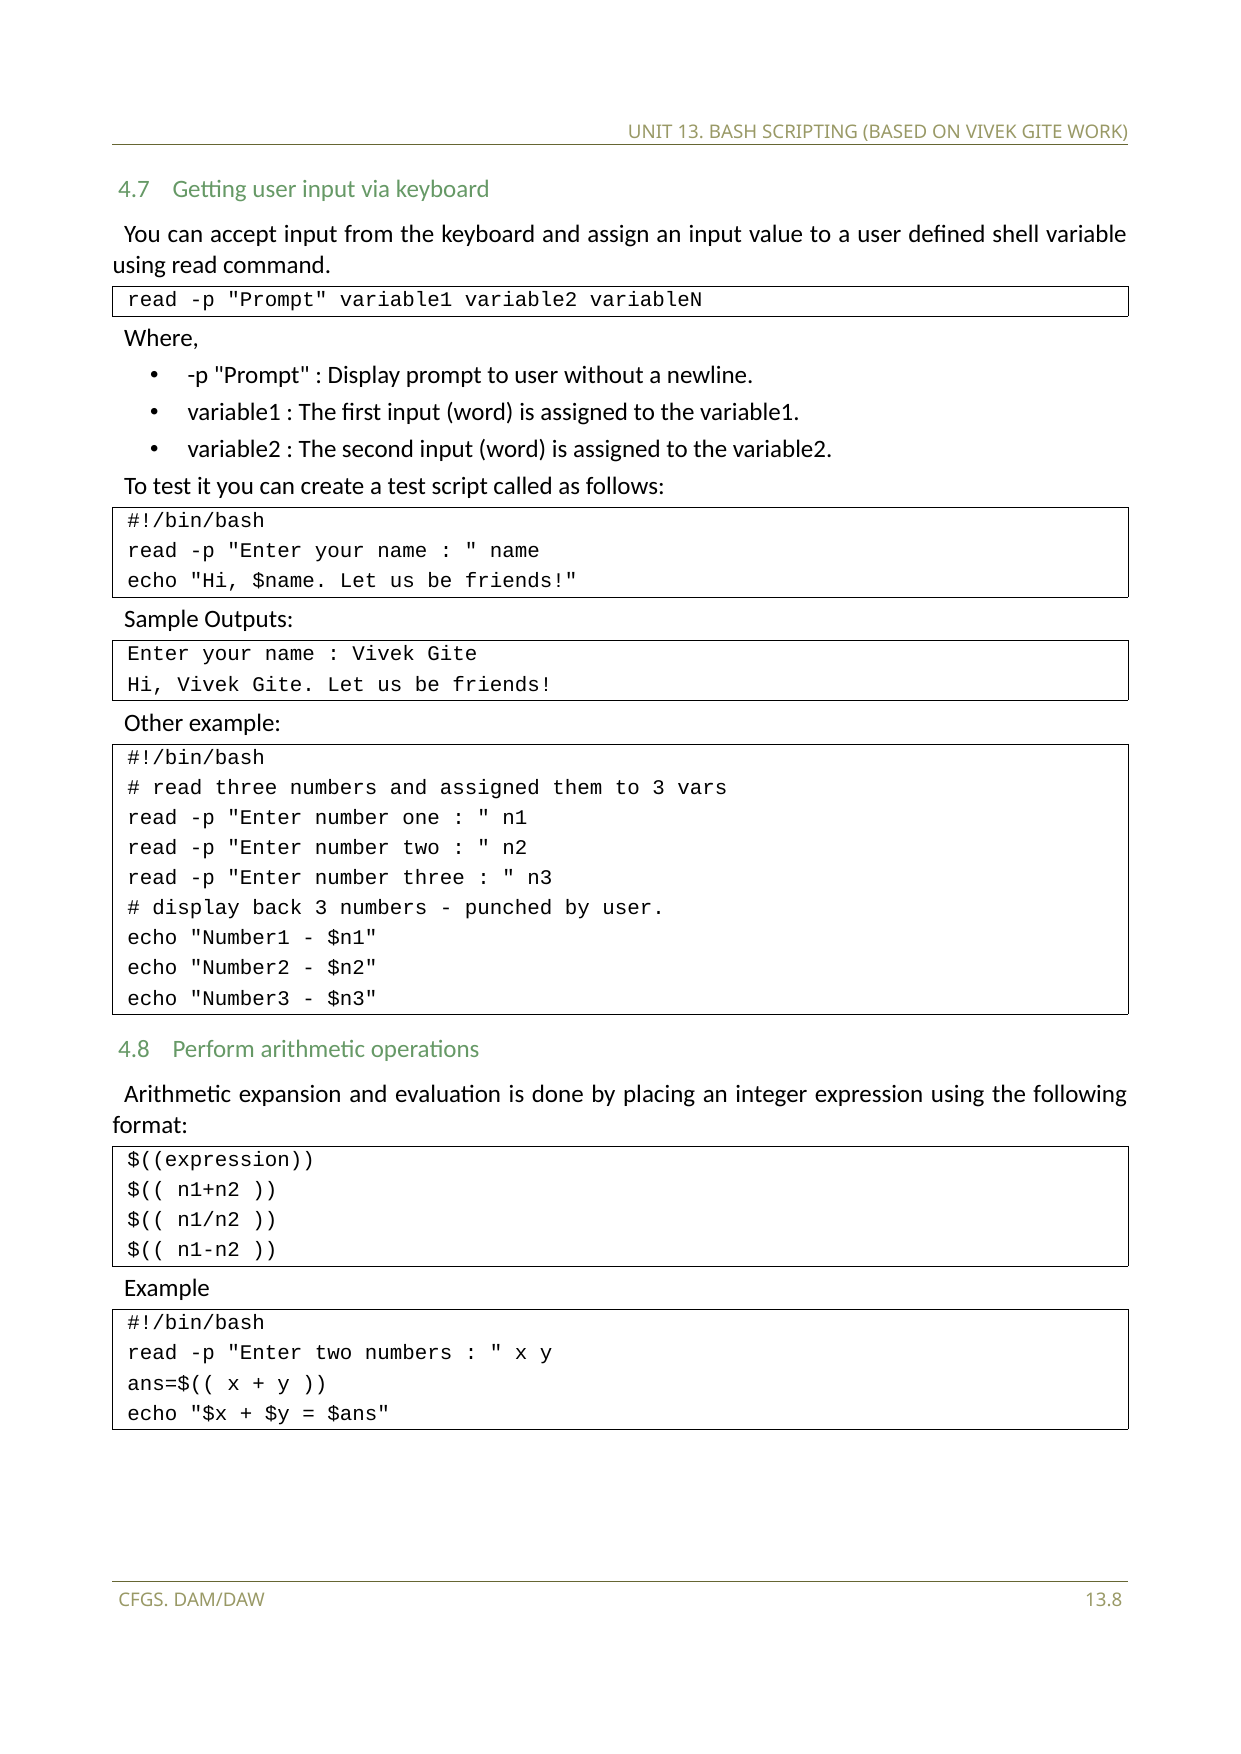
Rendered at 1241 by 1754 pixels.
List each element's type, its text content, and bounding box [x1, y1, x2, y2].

text # display back 3 numbers - punched by user. [113, 894, 1128, 921]
text echo "Hi, $name. Let us be friends!" [113, 567, 1128, 597]
text Example [112, 1272, 1128, 1303]
text $(( n1/n2 )) [113, 1206, 1128, 1233]
text $(( n1-n2 )) [113, 1236, 1128, 1266]
text read -p "Enter your name : " name [113, 537, 1128, 564]
text Other example: [112, 707, 1128, 737]
text To test it you can create a test script called as follows: [112, 470, 1128, 501]
text read -p "Enter number one : " n1 [113, 804, 1128, 831]
text Where, [112, 322, 1128, 353]
text # read three numbers and assigned them to 3 vars [113, 774, 1128, 800]
list -p "Prompt" : Display prompt to user without a newline. [150, 359, 1128, 390]
text echo "Number1 - $n1" [113, 924, 1128, 951]
text Sample Outputs: [112, 603, 1128, 634]
text $(( n1+n2 )) [113, 1176, 1128, 1203]
subtitle Perform arithmetic operations [112, 1033, 1128, 1063]
text $((expression)) [113, 1147, 1128, 1172]
text echo "$x + $y = $ans" [113, 1399, 1128, 1429]
text #!/bin/bash [113, 1310, 1128, 1336]
text ans=$(( x + y )) [113, 1369, 1128, 1396]
text #!/bin/bash [113, 508, 1128, 534]
text read -p "Enter two numbers : " x y [113, 1339, 1128, 1366]
text echo "Number2 - $n2" [113, 954, 1128, 981]
subtitle Getting user input via keyboard [112, 173, 1128, 204]
text Enter your name : Vivek Gite [113, 641, 1128, 667]
text read -p "Enter number two : " n2 [113, 834, 1128, 861]
text echo "Number3 - $n3" [113, 984, 1128, 1014]
list variable1 : The first input (word) is assigned to the variable1. [150, 396, 1128, 427]
text Hi, Vivek Gite. Let us be friends! [113, 671, 1128, 700]
text read -p "Enter number three : " n3 [113, 864, 1128, 891]
text You can accept input from the keyboard and assign an input value to a user defined shell variable using read command. [112, 218, 1128, 279]
list variable2 : The second input (word) is assigned to the variable2. [150, 433, 1128, 464]
text Arithmetic expansion and evaluation is done by placing an integer expression using the following format: [112, 1078, 1128, 1139]
text read -p "Prompt" variable1 variable2 variableN [113, 287, 1128, 316]
text #!/bin/bash [113, 745, 1128, 770]
